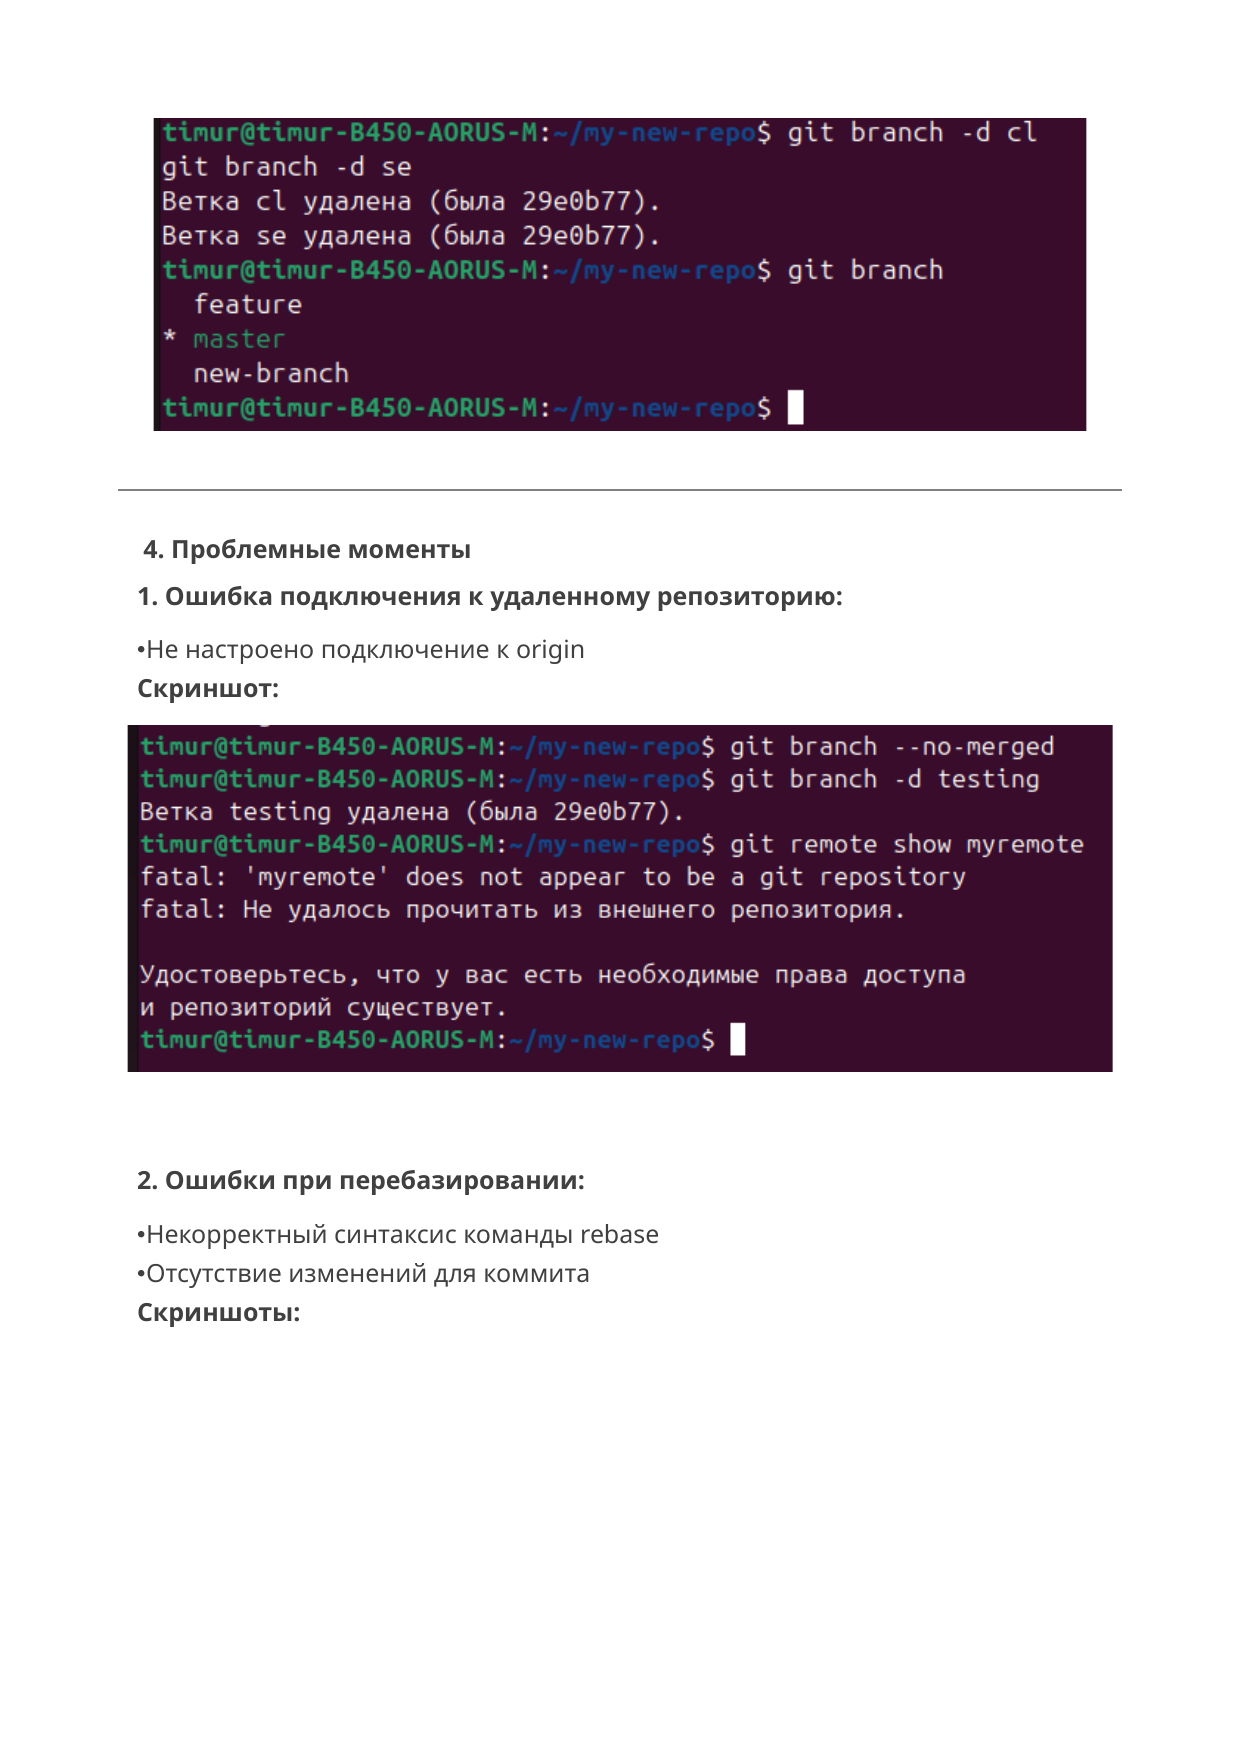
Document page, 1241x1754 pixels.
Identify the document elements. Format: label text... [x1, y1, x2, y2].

picture [127, 725, 1113, 1072]
text Скриншоты: [137, 1294, 1122, 1329]
subtitle 4. Проблемные моменты [143, 532, 1122, 566]
text Скриншот: [137, 671, 1122, 705]
picture [153, 118, 1087, 431]
text 2. Ошибки при перебазировании: [137, 1162, 1122, 1197]
list Отсутствие изменений для коммита [118, 1255, 1122, 1289]
text 1. Ошибка подключения к удаленному репозиторию: [137, 578, 1122, 612]
list Некорректный синтаксис команды rebase [118, 1216, 1122, 1250]
list Не настроено подключение к origin [118, 632, 1122, 666]
